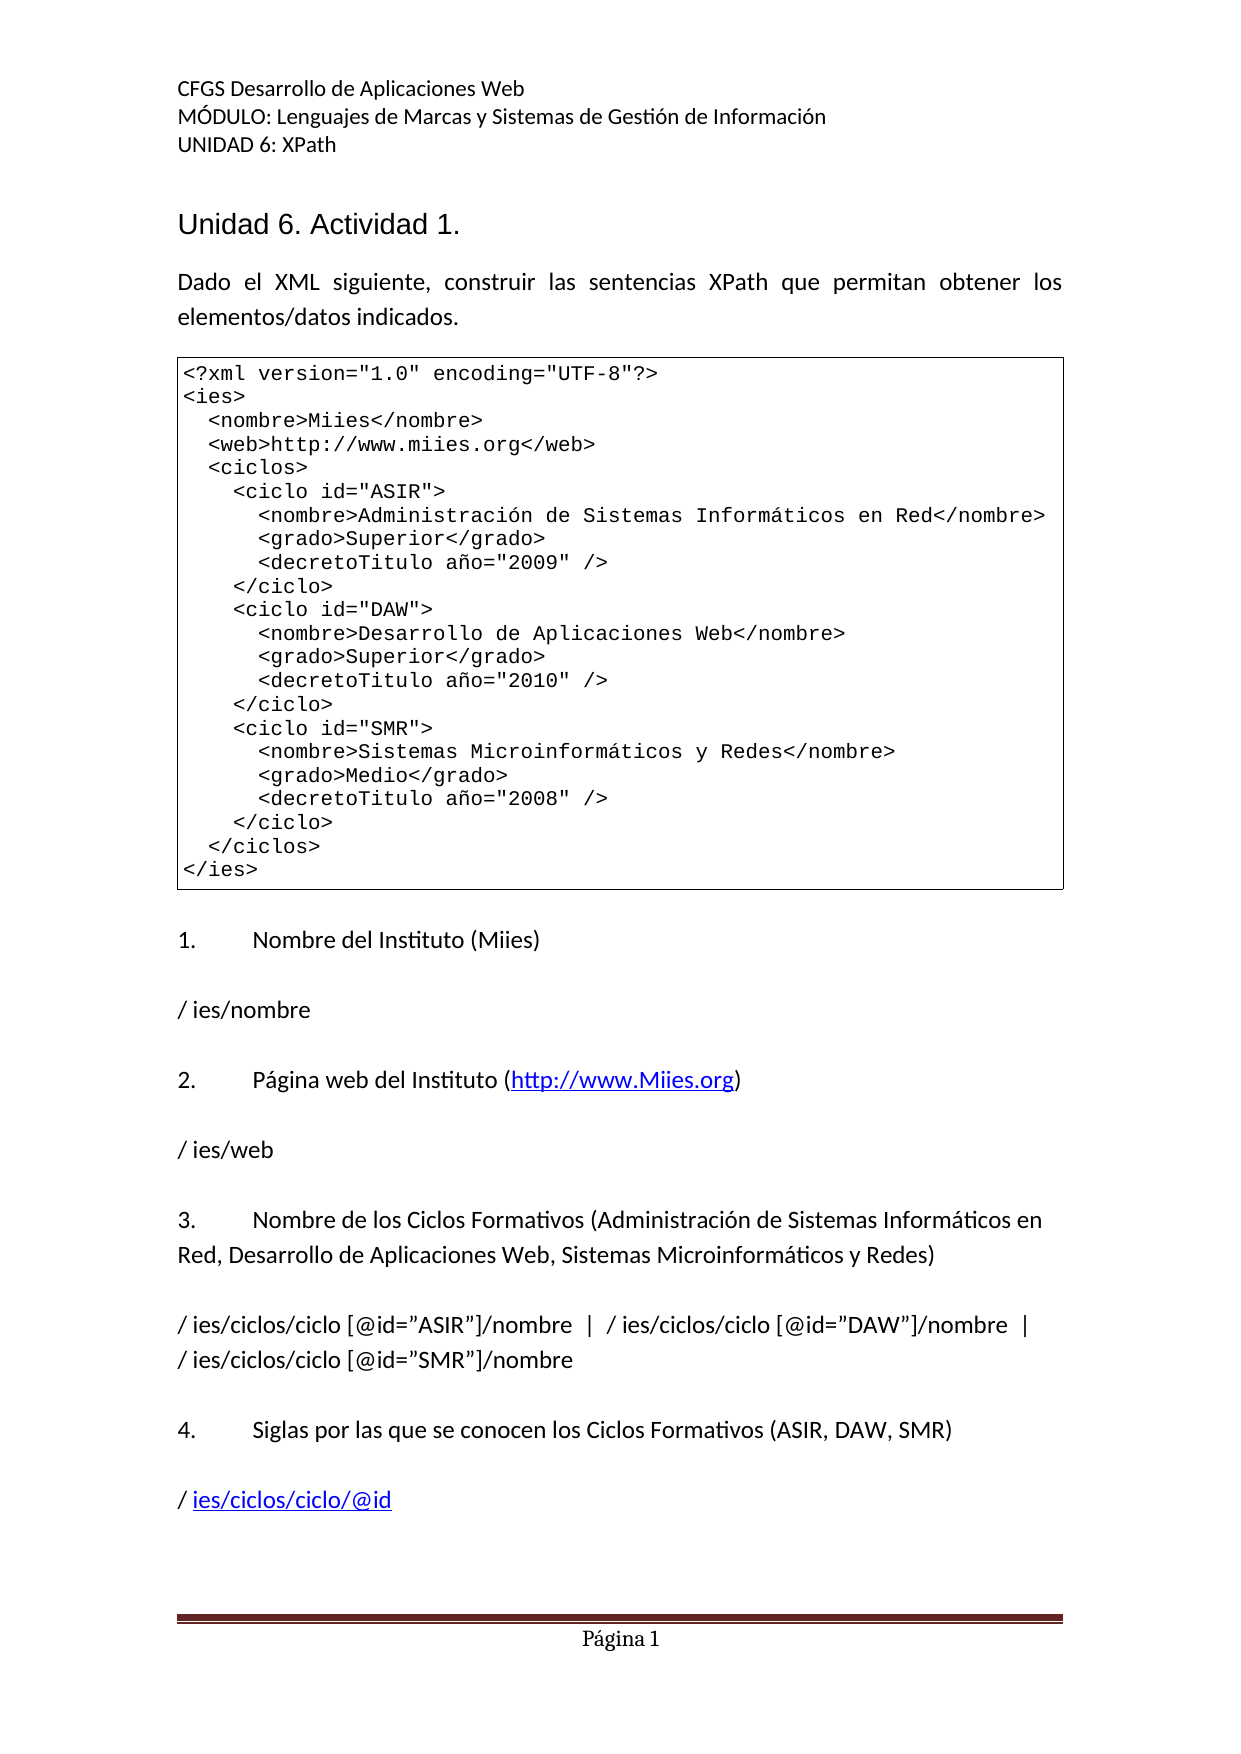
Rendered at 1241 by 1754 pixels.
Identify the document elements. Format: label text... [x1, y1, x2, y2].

list / ies/ciclos/ciclo [@id=”ASIR”]/nombre | / ies/ciclos/ciclo [@id=”DAW”]/nombre | [177, 1309, 1063, 1339]
list / ies/ciclos/ciclo [@id=”SMR”]/nombre [177, 1344, 1063, 1374]
list / ies/ciclos/ciclo/@id [177, 1484, 1063, 1514]
list 4. Siglas por las que se conocen los Ciclos Formativos (ASIR, DAW, SMR) [177, 1414, 1063, 1444]
table_header <?xml version="1.0" encoding="UTF-8"?> <ies> <nombre>Miies</nombre> <web>http://www.miies.org</web> <ciclos> <ciclo id="ASIR"> <nombre>Administración de Sistemas Informáticos en Red</nombre> <grado>Superior</grado> <decretoTitulo año="2009" /> </ciclo> <ciclo id="DAW"> <nombre>Desarrollo de Aplicaciones Web</nombre> <grado>Superior</grado> <decretoTitulo año="2010" /> </ciclo> <ciclo id="SMR"> <nombre>Sistemas Microinformáticos y Redes</nombre> <grado>Medio</grado> <decretoTitulo año="2008" /> </ciclo> </ciclos> </ies> [178, 358, 1063, 889]
list / ies/nombre [177, 994, 1063, 1024]
list 1. Nombre del Instituto (Miies) [177, 924, 1063, 954]
text Dado el XML siguiente, construir las sentencias XPath que permitan obtener los elementos/datos indicados. [177, 266, 1063, 332]
text Unidad 6. Actividad 1. [177, 207, 1063, 240]
list / ies/web [177, 1134, 1063, 1164]
list 2. Página web del Instituto (http://www.Miies.org) [177, 1064, 1063, 1094]
list 3. Nombre de los Ciclos Formativos (Administración de Sistemas Informáticos en Red, Desarrollo de Aplicaciones Web, Sistemas Microinformáticos y Redes) [177, 1204, 1063, 1269]
